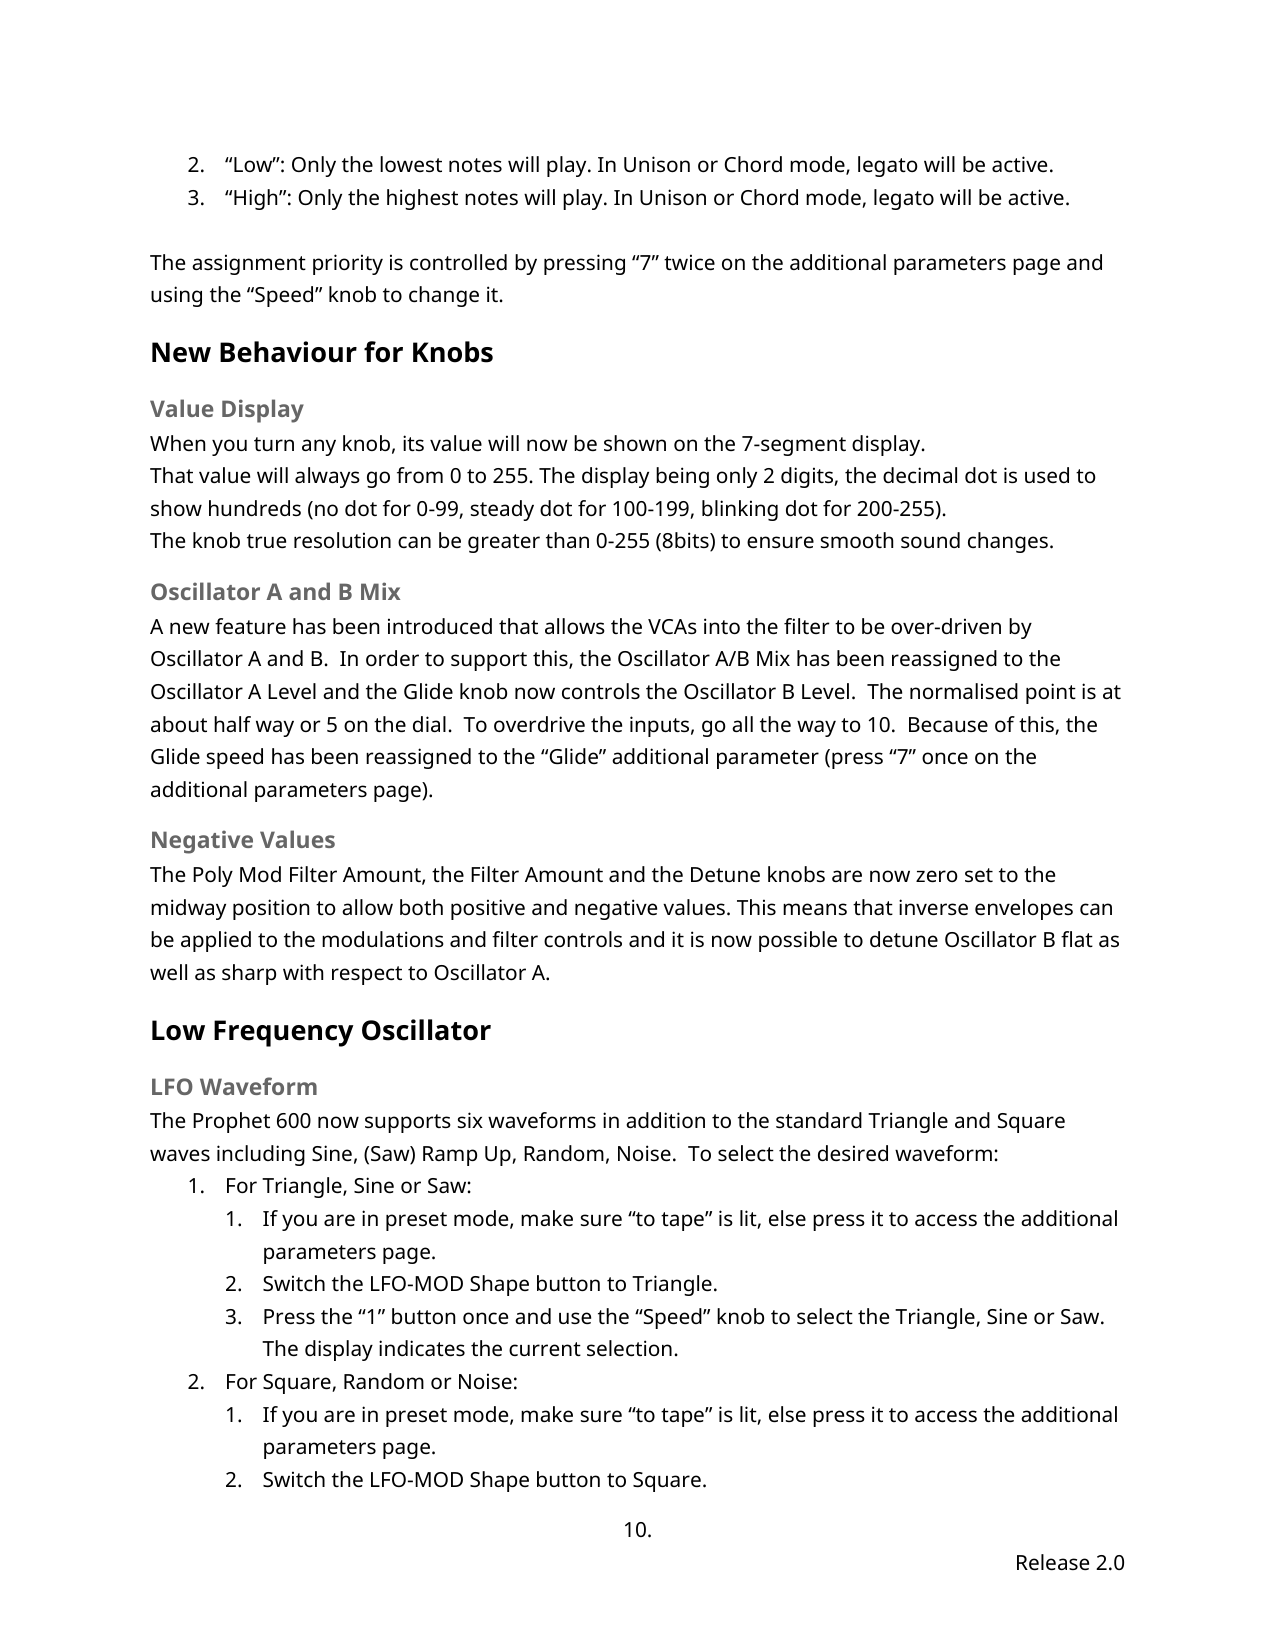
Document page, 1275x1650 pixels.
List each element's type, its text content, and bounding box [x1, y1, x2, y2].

list “Low”: Only the lowest notes will play. In Unison or Chord mode, legato will be active. [187, 150, 1125, 178]
text When you turn any knob, its value will now be shown on the 7-segment display. [150, 429, 1125, 457]
text The Poly Mod Filter Amount, the Filter Amount and the Detune knobs are now zero set to the midway position to allow both positive and negative values. This means that inverse envelopes can be applied to the modulations and filter controls and it is now possible to detune Oscillator B flat as well as sharp with respect to Oscillator A. [150, 860, 1125, 986]
list For Square, Random or Noise: [187, 1367, 1125, 1396]
subtitle LFO Waveform [150, 1070, 1125, 1102]
list If you are in preset mode, make sure “to tape” is lit, else press it to access the additional parameters page. [225, 1400, 1125, 1461]
text The knob true resolution can be greater than 0-255 (8bits) to ensure smooth sound changes. [150, 527, 1125, 555]
list Switch the LFO-MOD Shape button to Triangle. [225, 1269, 1125, 1298]
subtitle Low Frequency Oscillator [150, 1011, 1125, 1048]
list If you are in preset mode, make sure “to tape” is lit, else press it to access the additional parameters page. [225, 1204, 1125, 1265]
list “High”: Only the highest notes will play. In Unison or Chord mode, legato will be active. [187, 183, 1125, 211]
text The Prophet 600 now supports six waveforms in addition to the standard Triangle and Square waves including Sine, (Saw) Ramp Up, Random, Noise. To select the desired waveform: [150, 1106, 1125, 1167]
subtitle New Behaviour for Knobs [150, 334, 1125, 371]
text A new feature has been introduced that allows the VCAs into the filter to be over-driven by Oscillator A and B. In order to support this, the Oscillator A/B Mix has been reassigned to the Oscillator A Level and the Glide knob now controls the Oscillator B Level. The normalised point is at about half way or 5 on the dial. To overdrive the inputs, go all the way to 10. Because of this, the Glide speed has been reassigned to the “Glide” additional parameter (press “7” once on the additional parameters page). [150, 612, 1125, 803]
list For Triangle, Sine or Saw: [187, 1172, 1125, 1200]
subtitle Oscillator A and B Mix [150, 576, 1125, 607]
subtitle Negative Values [150, 824, 1125, 855]
subtitle Value Display [150, 393, 1125, 424]
text The assignment priority is controlled by pressing “7” twice on the additional parameters page and using the “Speed” knob to change it. [150, 248, 1125, 309]
list Switch the LFO-MOD Shape button to Square. [225, 1465, 1125, 1493]
list Press the “1” button once and use the “Speed” knob to select the Triangle, Sine or Saw. The display indicates the current selection. [225, 1302, 1125, 1363]
text That value will always go from 0 to 255. The display being only 2 digits, the decimal dot is used to show hundreds (no dot for 0-99, steady dot for 100-199, blinking dot for 200-255). [150, 461, 1125, 522]
